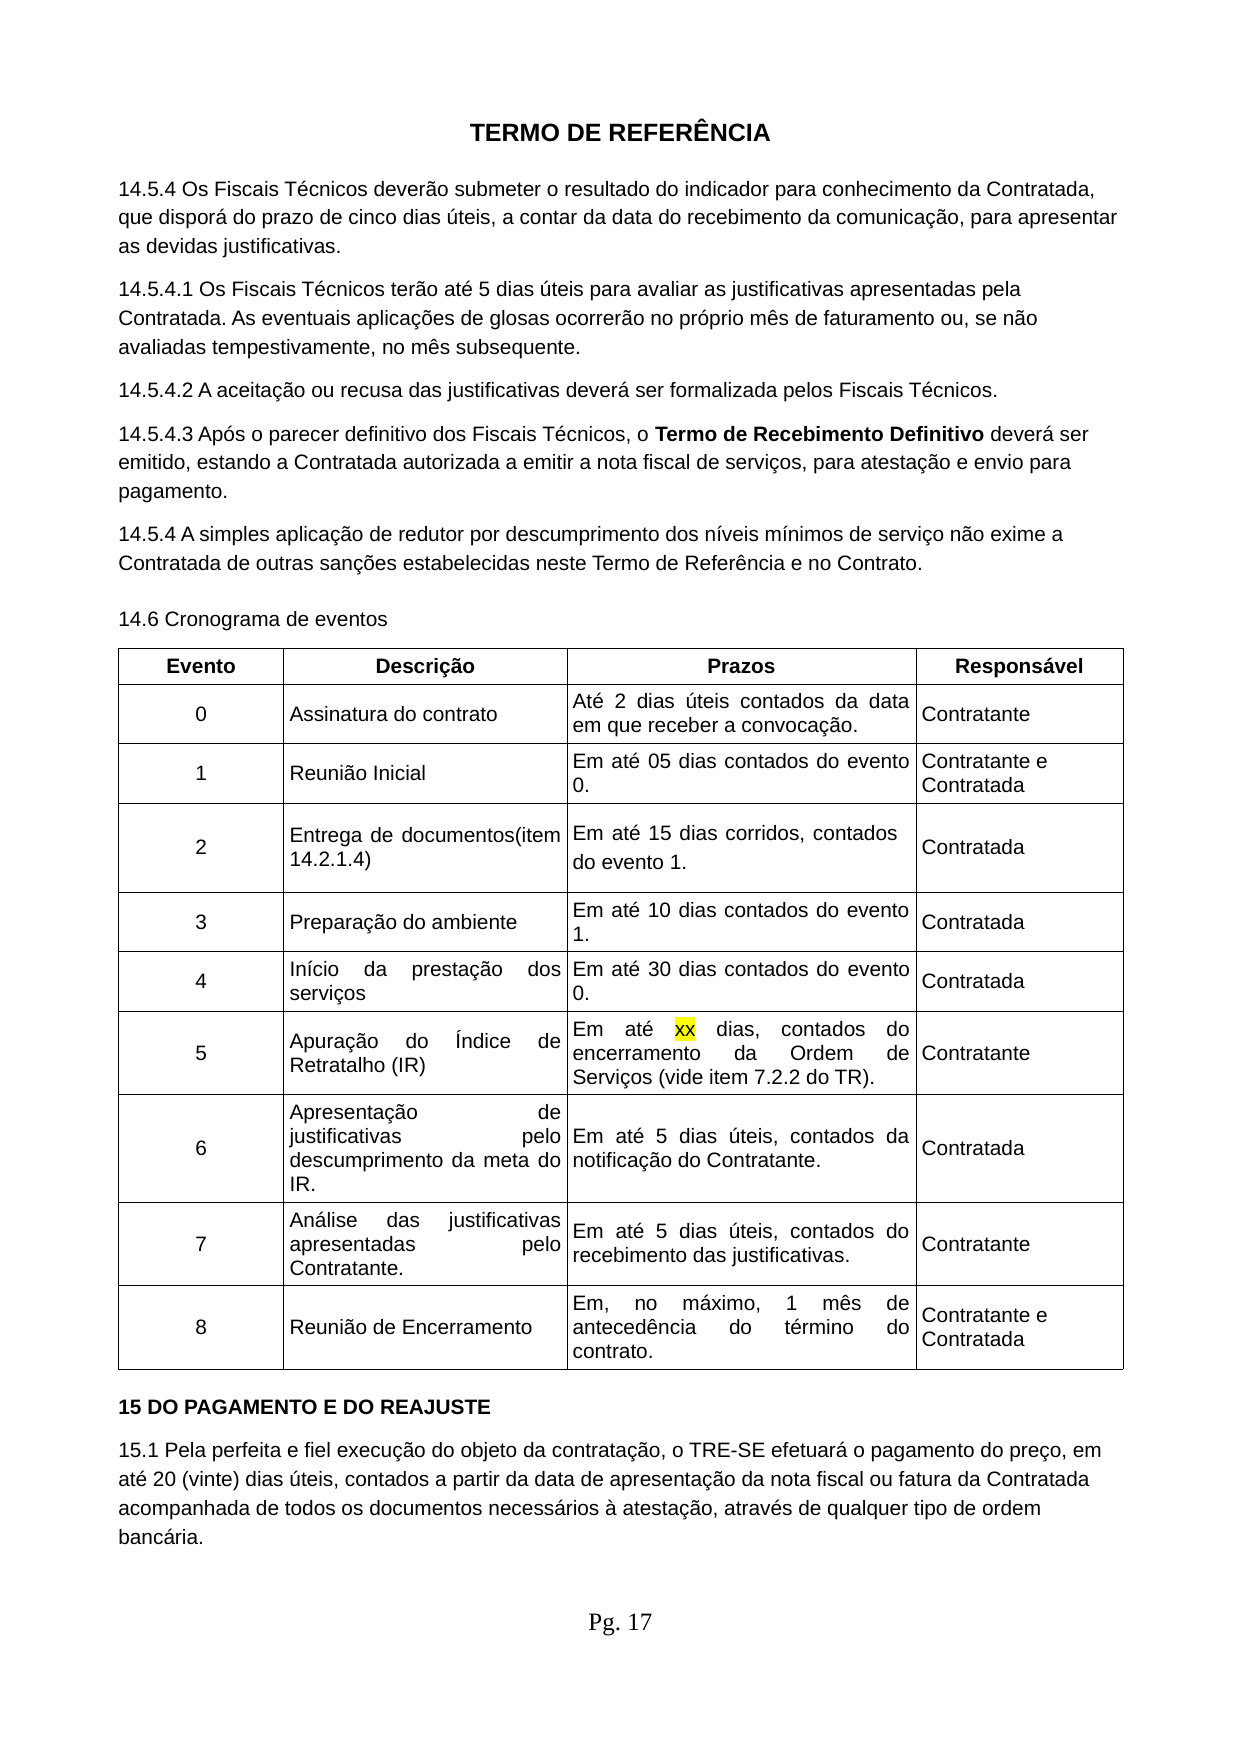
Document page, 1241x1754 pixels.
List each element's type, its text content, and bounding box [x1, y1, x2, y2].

text 14.5.4 A simples aplicação de redutor por descumprimento dos níveis mínimos de serviço não exime a Contratada de outras sanções estabelecidas neste Termo de Referência e no Contrato. [118, 522, 1122, 575]
table_cell Em até 10 dias contados do evento 1. [568, 893, 916, 951]
table_cell 7 [119, 1203, 283, 1285]
table_cell Assinatura do contrato [284, 685, 567, 743]
table_cell Em até 15 dias corridos, contados do evento 1. [568, 804, 916, 892]
table_cell Em até 5 dias úteis, contados da notificação do Contratante. [568, 1095, 916, 1202]
table_cell 3 [119, 893, 283, 951]
table_cell 0 [119, 685, 283, 743]
table_header Prazos [568, 649, 916, 683]
table_cell Início da prestação dos serviços [284, 952, 567, 1011]
table_cell Em até xx dias, contados do encerramento da Ordem de Serviços (vide item 7.2.2 do TR). [568, 1012, 916, 1094]
table_cell 4 [119, 952, 283, 1011]
table_cell Em até 05 dias contados do evento 0. [568, 744, 916, 802]
table_cell Contratante [917, 1203, 1123, 1285]
table_cell Contratada [917, 804, 1123, 892]
table_cell Apuração do Índice de Retratalho (IR) [284, 1012, 567, 1094]
table_header Responsável [917, 649, 1123, 683]
table_cell Contratante e Contratada [917, 1286, 1123, 1368]
table_cell Apresentação de justificativas pelo descumprimento da meta do IR. [284, 1095, 567, 1202]
text 14.5.4.2 A aceitação ou recusa das justificativas deverá ser formalizada pelos Fiscais Técnicos. [118, 378, 1122, 402]
table_cell Contratante [917, 1012, 1123, 1094]
table_cell Contratante [917, 685, 1123, 743]
table_header Evento [119, 649, 283, 683]
table_cell Contratada [917, 952, 1123, 1011]
table_cell Análise das justificativas apresentadas pelo Contratante. [284, 1203, 567, 1285]
text 15 DO PAGAMENTO E DO REAJUSTE [118, 1395, 1122, 1419]
table_cell 6 [119, 1095, 283, 1202]
text 14.5.4.3 Após o parecer definitivo dos Fiscais Técnicos, o Termo de Recebimento Definitivo deverá ser emitido, estando a Contratada autorizada a emitir a nota fiscal de serviços, para atestação e envio para pagamento. [118, 421, 1122, 503]
table_cell Contratada [917, 893, 1123, 951]
text 14.6 Cronograma de eventos [118, 607, 1110, 631]
table_cell Contratante e Contratada [917, 744, 1123, 802]
table_cell Em até 5 dias úteis, contados do recebimento das justificativas. [568, 1203, 916, 1285]
table_cell 5 [119, 1012, 283, 1094]
table_cell Preparação do ambiente [284, 893, 567, 951]
text 14.5.4.1 Os Fiscais Técnicos terão até 5 dias úteis para avaliar as justificativas apresentadas pela Contratada. As eventuais aplicações de glosas ocorrerão no próprio mês de faturamento ou, se não avaliadas tempestivamente, no mês subsequente. [118, 277, 1122, 359]
table_cell Entrega de documentos(item 14.2.1.4) [284, 804, 567, 892]
table_cell 8 [119, 1286, 283, 1368]
table_cell 1 [119, 744, 283, 802]
table_cell Reunião Inicial [284, 744, 567, 802]
table_header Descrição [284, 649, 567, 683]
table_cell Contratada [917, 1095, 1123, 1202]
text 15.1 Pela perfeita e fiel execução do objeto da contratação, o TRE-SE efetuará o pagamento do preço, em até 20 (vinte) dias úteis, contados a partir da data de apresentação da nota fiscal ou fatura da Contratada acompanhada de todos os documentos necessários à atestação, através de qualquer tipo de ordem bancária. [118, 1438, 1122, 1548]
table_cell Até 2 dias úteis contados da data em que receber a convocação. [568, 685, 916, 743]
table_cell Em até 30 dias contados do evento 0. [568, 952, 916, 1011]
table_cell Em, no máximo, 1 mês de antecedência do término do contrato. [568, 1286, 916, 1368]
text 14.5.4 Os Fiscais Técnicos deverão submeter o resultado do indicador para conhecimento da Contratada, que disporá do prazo de cinco dias úteis, a contar da data do recebimento da comunicação, para apresentar as devidas justificativas. [118, 176, 1122, 258]
table_cell Reunião de Encerramento [284, 1286, 567, 1368]
table_cell 2 [119, 804, 283, 892]
